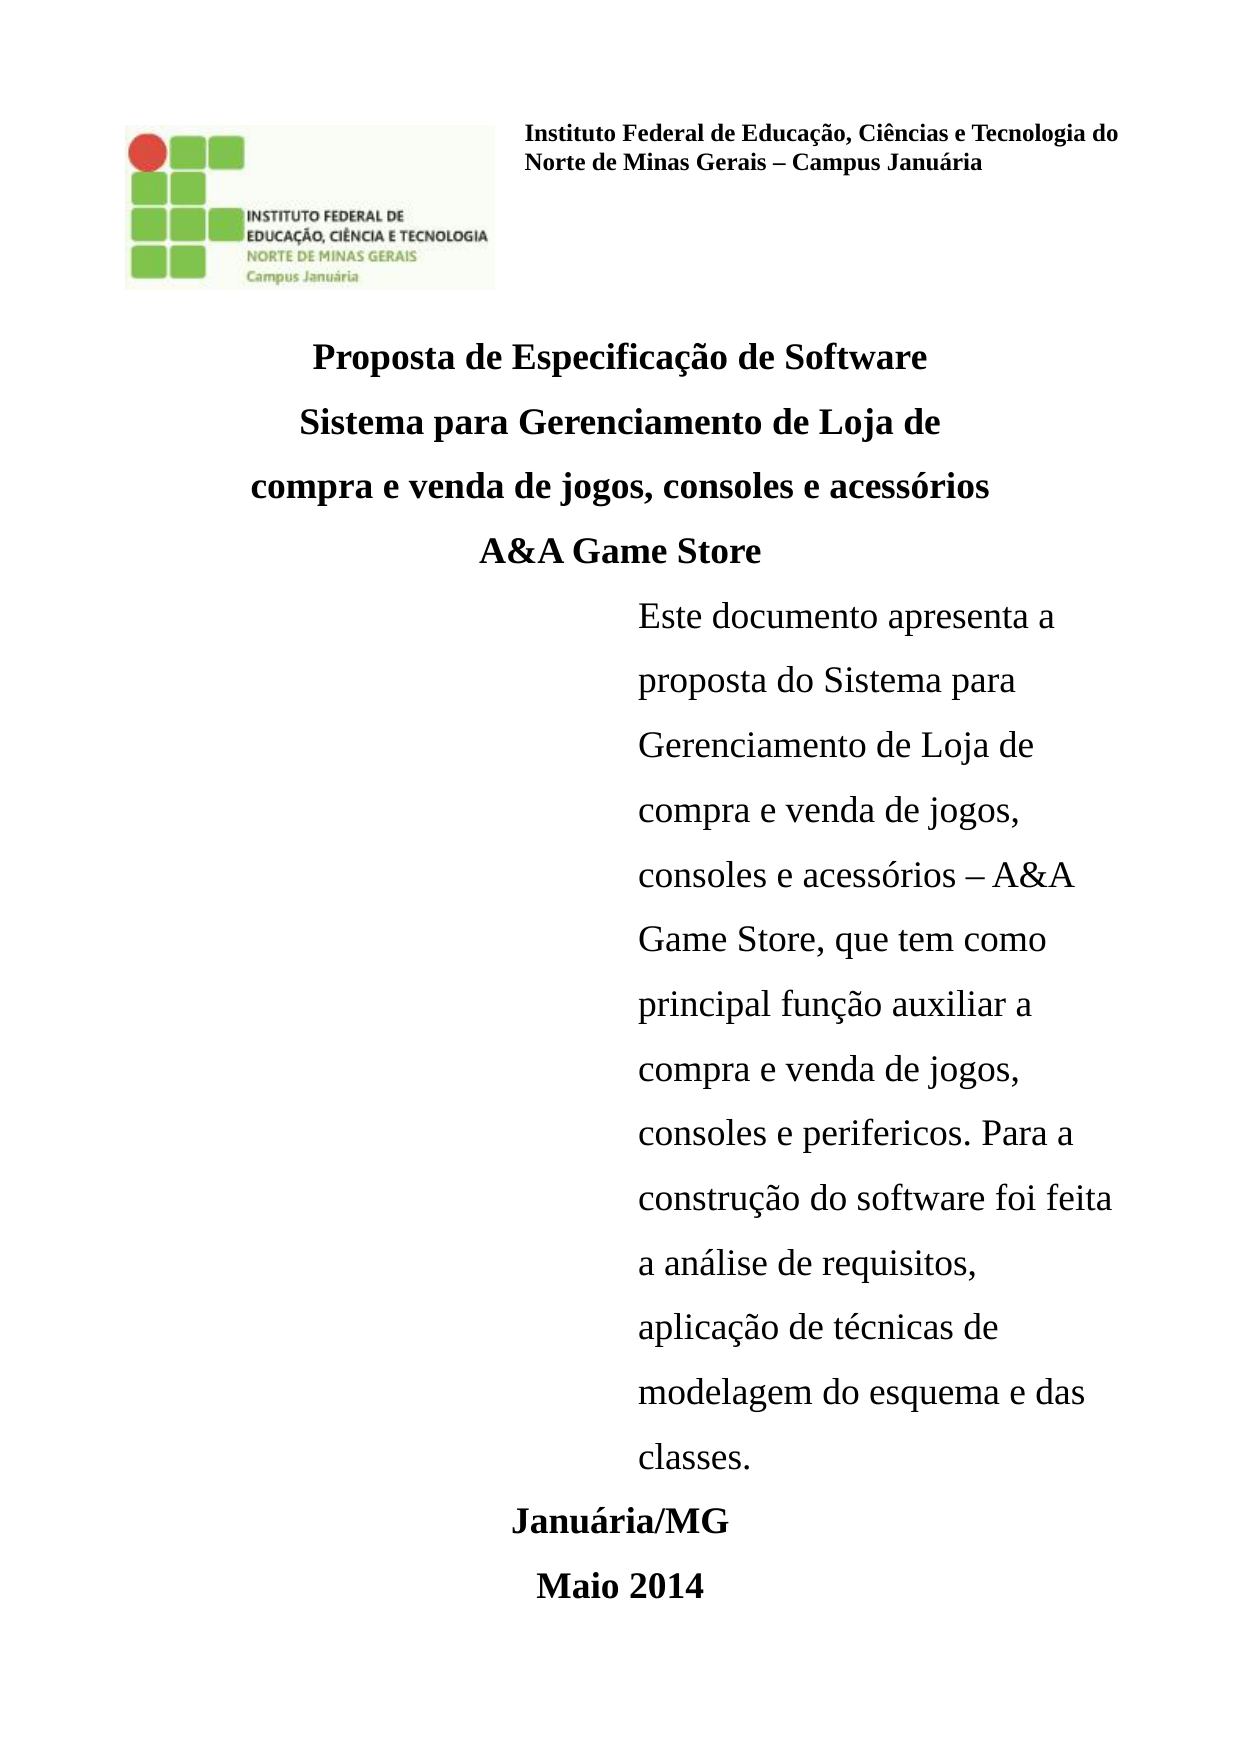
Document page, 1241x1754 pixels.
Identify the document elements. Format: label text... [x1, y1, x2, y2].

text Este documento apresenta a proposta do Sistema para Gerenciamento de Loja de [638, 593, 1122, 766]
text compra e venda de jogos, consoles e acessórios – A&A Game Store, que tem como principal função auxiliar a [638, 787, 1122, 1024]
text compra e venda de jogos, consoles e perifericos. Para a [638, 1046, 1122, 1154]
text construção do software foi feita a análise de requisitos, aplicação de técnicas de modelagem do esquema e das classes. [638, 1175, 1122, 1477]
text Januária/MG [118, 1499, 1122, 1542]
text A&A Game Store [118, 528, 1122, 572]
text Proposta de Especificação de Software [118, 334, 1122, 378]
text Maio 2014 [118, 1563, 1122, 1607]
picture [124, 125, 495, 290]
text compra e venda de jogos, consoles e acessórios [118, 464, 1122, 507]
text Sistema para Gerenciamento de Loja de [118, 399, 1122, 442]
